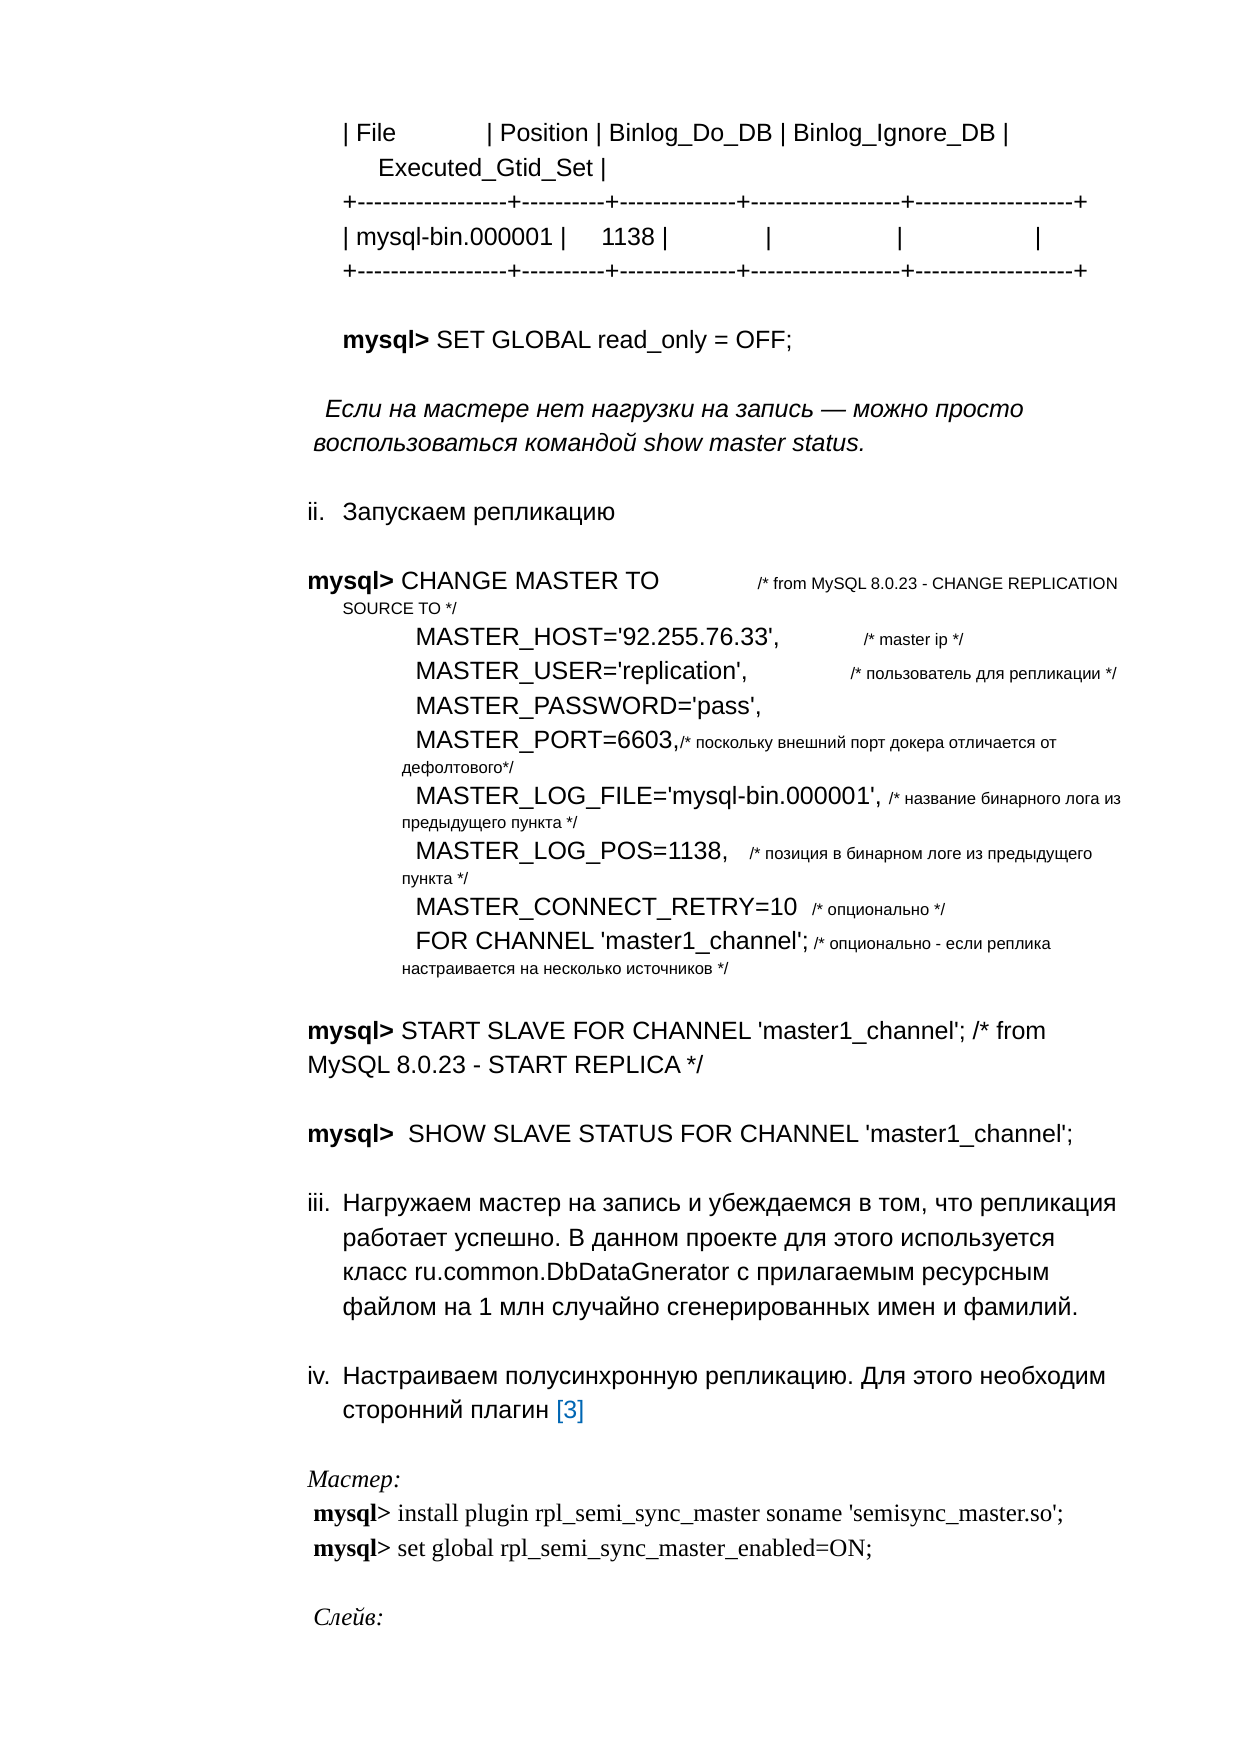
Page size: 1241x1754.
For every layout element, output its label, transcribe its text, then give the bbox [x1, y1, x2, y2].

text | File | Position | Binlog_Do_DB | Binlog_Ignore_DB | Executed_Gtid_Set | [342, 118, 1122, 181]
text Если на мастере нет нагрузки на запись — можно просто воспользоваться командой show master status. [313, 394, 1122, 457]
text MASTER_USER='replication', /* пользователь для репликации */ [402, 656, 1122, 685]
text mysql> set global rpl_semi_sync_master_enabled=ON; [313, 1533, 1122, 1562]
text MASTER_LOG_POS=1138, /* позиция в бинарном логе из предыдущего пункта */ [402, 836, 1122, 888]
text Мастер: [307, 1464, 1122, 1493]
text Слейв: [313, 1602, 1122, 1631]
text mysql> CHANGE MASTER TO /* from MySQL 8.0.23 - CHANGE REPLICATION SOURCE TO */ [307, 566, 1122, 618]
text FOR CHANNEL 'master1_channel'; /* опционально - если реплика настраивается на несколько источников */ [402, 926, 1122, 978]
text mysql> install plugin rpl_semi_sync_master soname 'semisync_master.so'; [313, 1498, 1122, 1527]
text MASTER_LOG_FILE='mysql-bin.000001', /* название бинарного лога из предыдущего пункта */ [402, 781, 1122, 832]
text MASTER_HOST='92.255.76.33', /* master ip */ [402, 622, 1122, 651]
text +------------------+----------+--------------+------------------+-------------------+ [342, 187, 1122, 216]
text mysql> SET GLOBAL read_only = OFF; [342, 325, 1122, 354]
text MASTER_PASSWORD='pass', [402, 691, 1122, 719]
text | mysql-bin.000001 | 1138 | | | | [342, 222, 1122, 250]
text mysql> START SLAVE FOR CHANNEL 'master1_channel'; /* from MySQL 8.0.23 - START REPLICA */ [307, 1016, 1122, 1079]
text mysql> SHOW SLAVE STATUS FOR CHANNEL 'master1_channel'; [307, 1119, 1122, 1148]
list Запускаем репликацию [307, 497, 1122, 526]
list Настраиваем полусинхронную репликацию. Для этого необходим сторонний плагин [3] [307, 1361, 1122, 1424]
list Нагружаем мастер на запись и убеждаемся в том, что репликация работает успешно. В данном проекте для этого используется класс ru.common.DbDataGnerator с прилагаемым ресурсным файлом на 1 млн случайно сгенерированных имен и фамилий. [307, 1188, 1122, 1320]
text MASTER_PORT=6603,/* поскольку внешний порт докера отличается от дефолтового*/ [402, 725, 1122, 777]
text MASTER_CONNECT_RETRY=10 /* опционально */ [402, 891, 1122, 920]
text +------------------+----------+--------------+------------------+-------------------+ [342, 256, 1122, 285]
